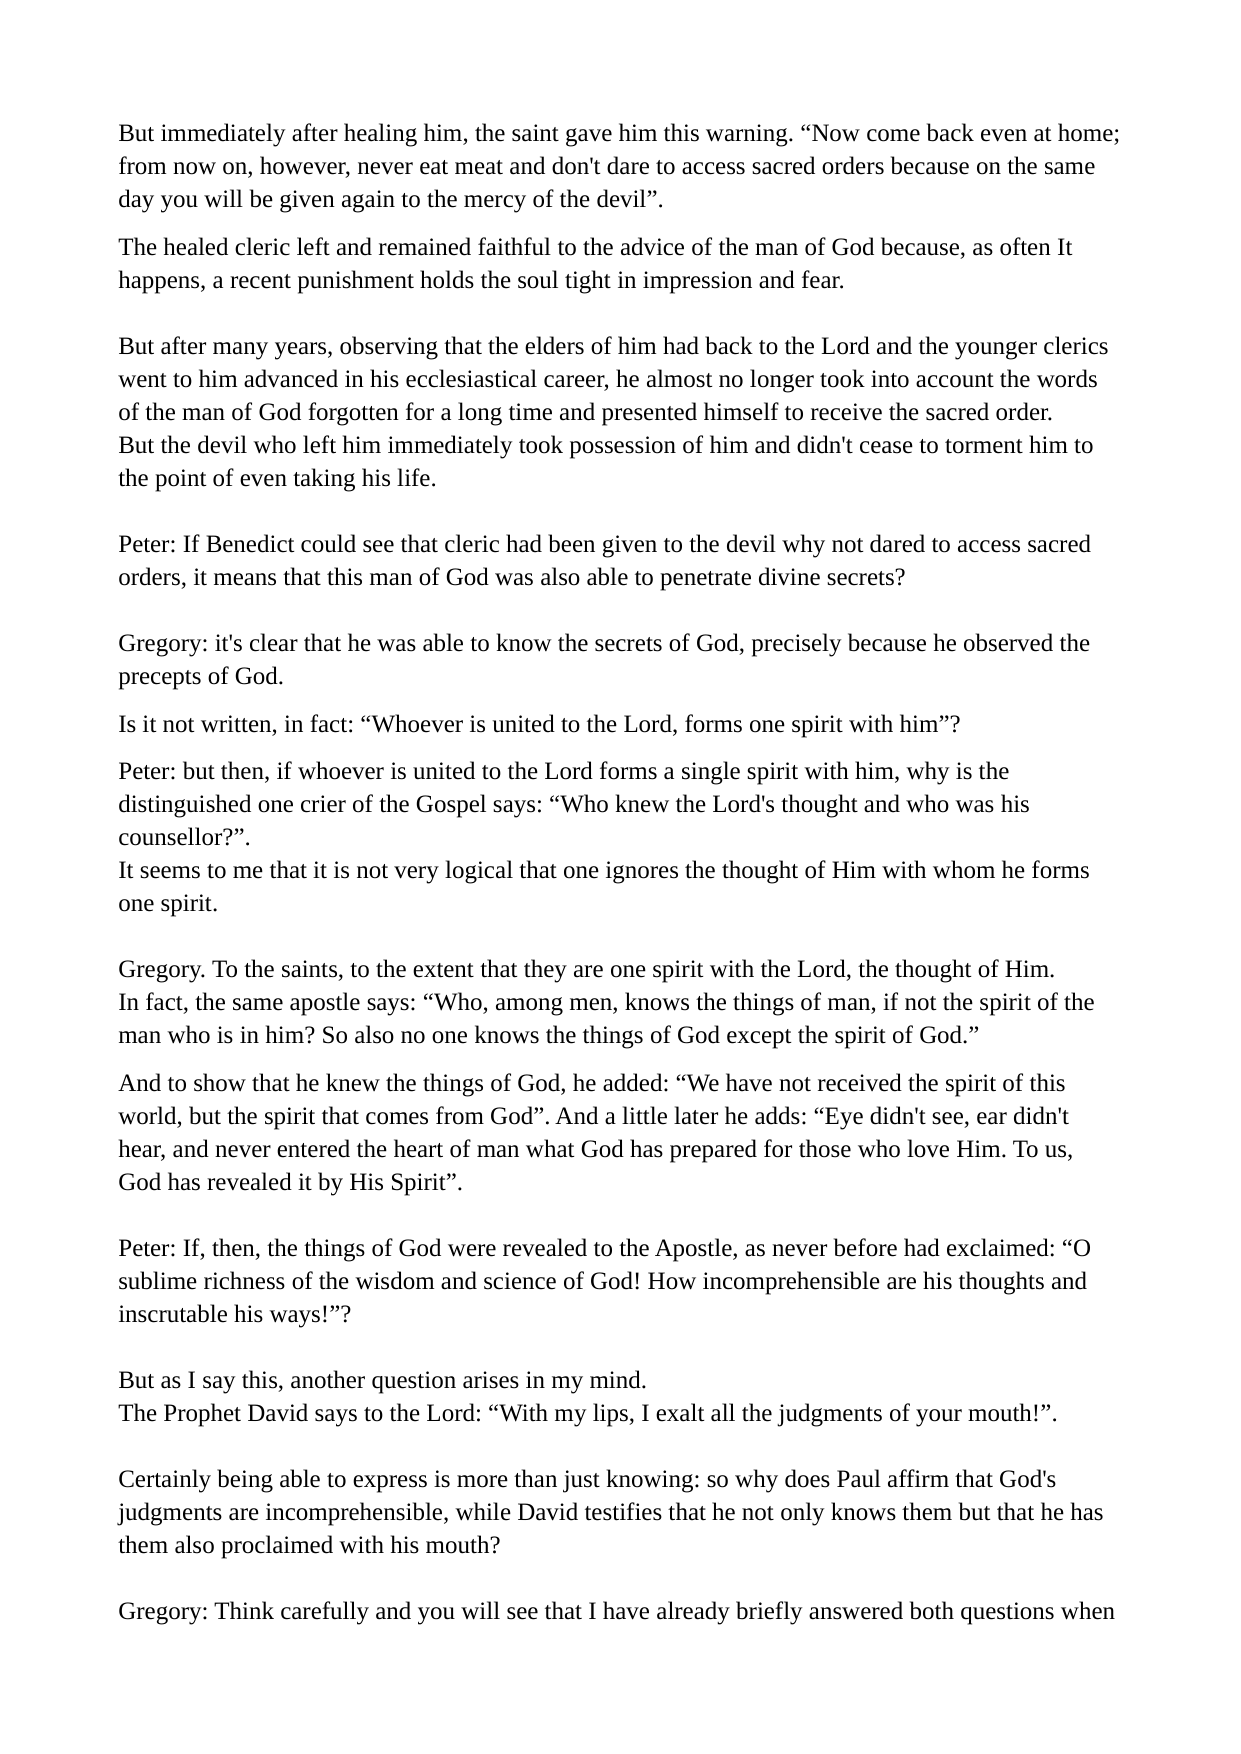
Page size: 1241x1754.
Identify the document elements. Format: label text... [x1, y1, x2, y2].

text The healed cleric left and remained faithful to the advice of the man of God because, as often It happens, a recent punishment holds the soul tight in impression and fear. But after many years, observing that the elders of him had back to the Lord and the younger clerics went to him advanced in his ecclesiastical career, he almost no longer took into account the words of the man of God forgotten for a long time and presented himself to receive the sacred order. But the devil who left him immediately took possession of him and didn't cease to torment him to the point of even taking his life. Peter: If Benedict could see that cleric had been given to the devil why not dared to access sacred orders, it means that this man of God was also able to penetrate divine secrets? Gregory: it's clear that he was able to know the secrets of God, precisely because he observed the precepts of God. [118, 232, 1122, 690]
text Is it not written, in fact: “Whoever is united to the Lord, forms one spirit with him”? [118, 709, 1122, 737]
text And to show that he knew the things of God, he added: “We have not received the spirit of this world, but the spirit that comes from God”. And a little later he adds: “Eye didn't see, ear didn't hear, and never entered the heart of man what God has prepared for those who love Him. To us, God has revealed it by His Spirit”. Peter: If, then, the things of God were revealed to the Apostle, as never before had exclaimed: “O sublime richness of the wisdom and science of God! How incomprehensible are his thoughts and inscrutable his ways!”? But as I say this, another question arises in my mind. The Prophet David says to the Lord: “With my lips, I exalt all the judgments of your mouth!”. Certainly being able to express is more than just knowing: so why does Paul affirm that God's judgments are incomprehensible, while David testifies that he not only knows them but that he has them also proclaimed with his mouth? Gregory: Think carefully and you will see that I have already briefly answered both questions when [118, 1068, 1122, 1625]
text But immediately after healing him, the saint gave him this warning. “Now come back even at home; from now on, however, never eat meat and don't dare to access sacred orders because on the same day you will be given again to the mercy of the devil”. [118, 118, 1122, 213]
text Peter: but then, if whoever is united to the Lord forms a single spirit with him, why is the distinguished one crier of the Gospel says: “Who knew the Lord's thought and who was his counsellor?”. It seems to me that it is not very logical that one ignores the thought of Him with whom he forms one spirit. Gregory. To the saints, to the extent that they are one spirit with the Lord, the thought of Him. In fact, the same apostle says: “Who, among men, knows the things of man, if not the spirit of the man who is in him? So also no one knows the things of God except the spirit of God.” [118, 756, 1122, 1049]
